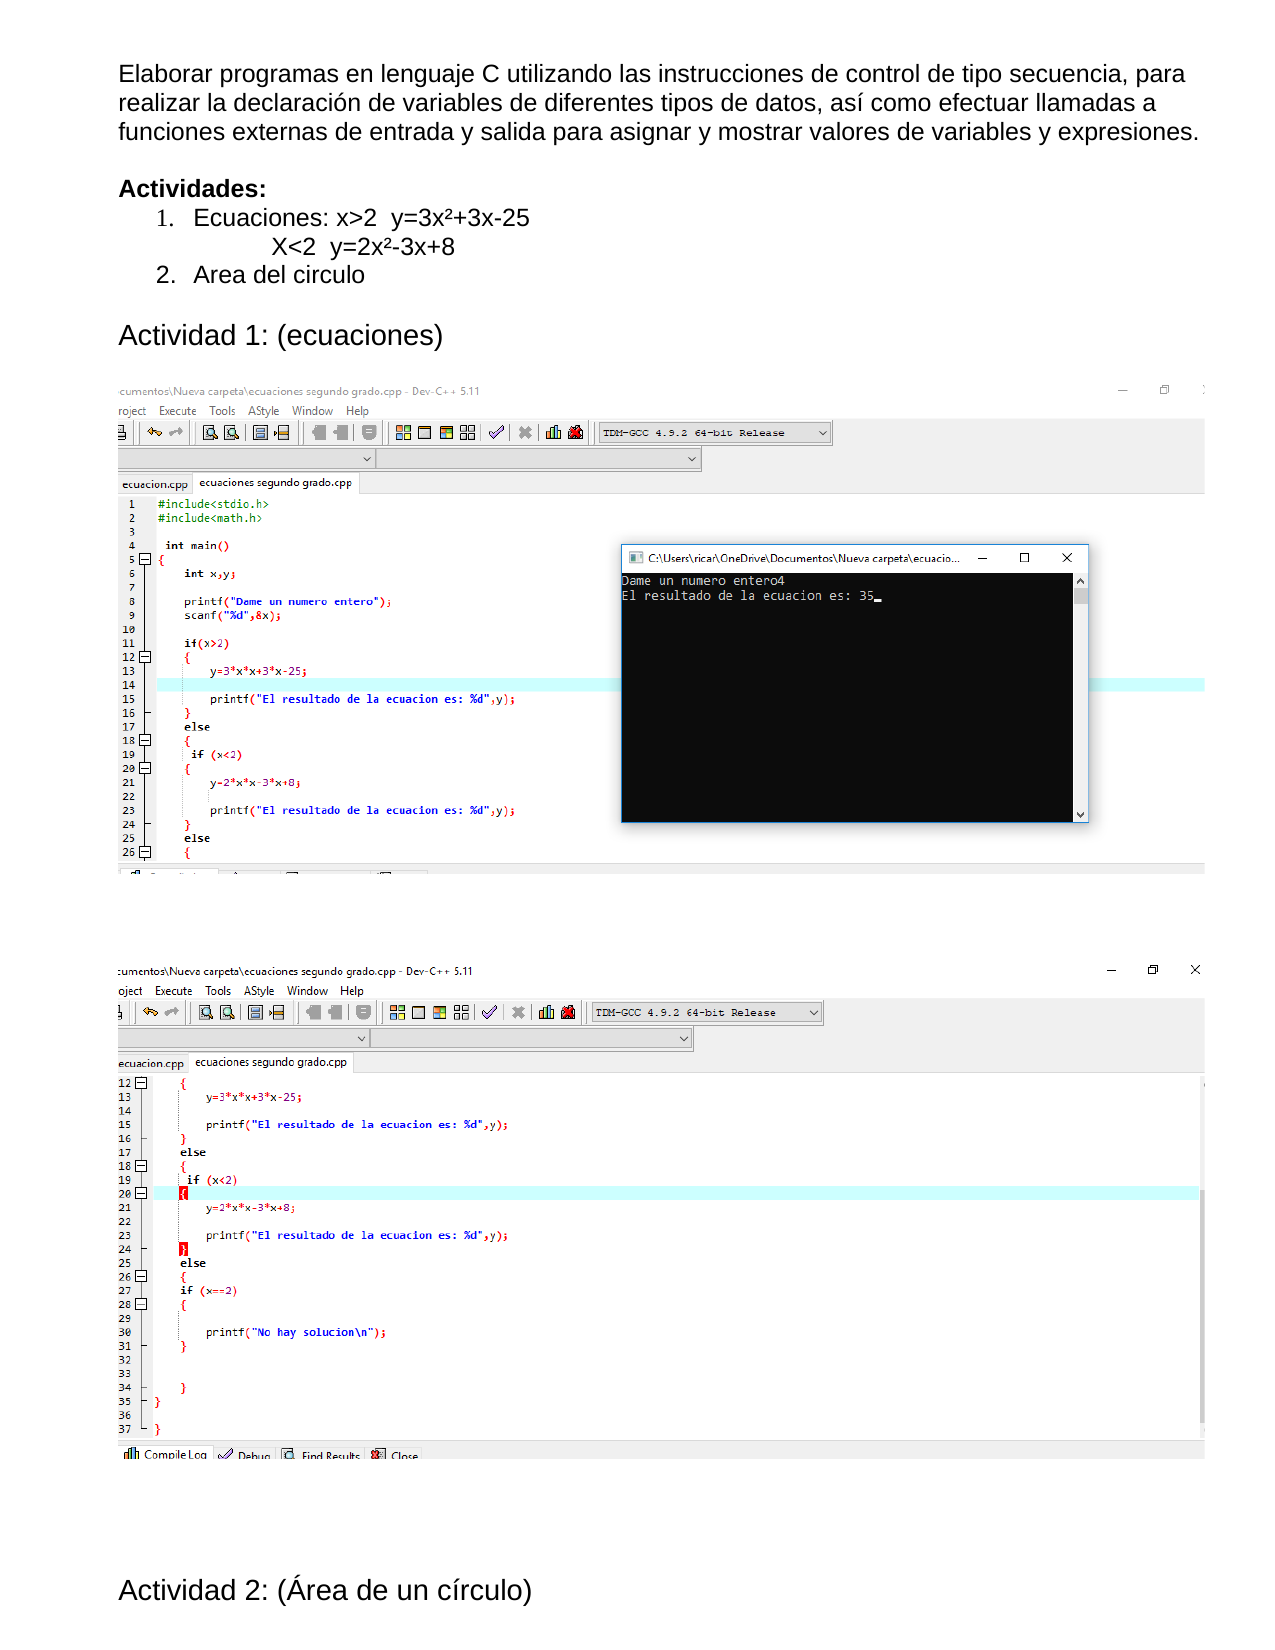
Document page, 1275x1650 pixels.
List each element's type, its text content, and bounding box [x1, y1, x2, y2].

list Area del circulo [156, 261, 1205, 289]
list Ecuaciones: x>2 y=3x²+3x-25 [156, 203, 1205, 232]
text X<2 y=2x²-3x+8 [118, 232, 1205, 261]
text Actividades: [118, 174, 1205, 203]
text Actividad 2: (Área de un círculo) [118, 1573, 1205, 1607]
text Elaborar programas en lenguaje C utilizando las instrucciones de control de tipo secuencia, para realizar la declaración de variables de diferentes tipos de datos, así como efectuar llamadas a funciones externas de entrada y salida para asignar y mostrar valores de variables y expresiones. [118, 59, 1205, 145]
text Actividad 1: (ecuaciones) [118, 318, 1205, 352]
